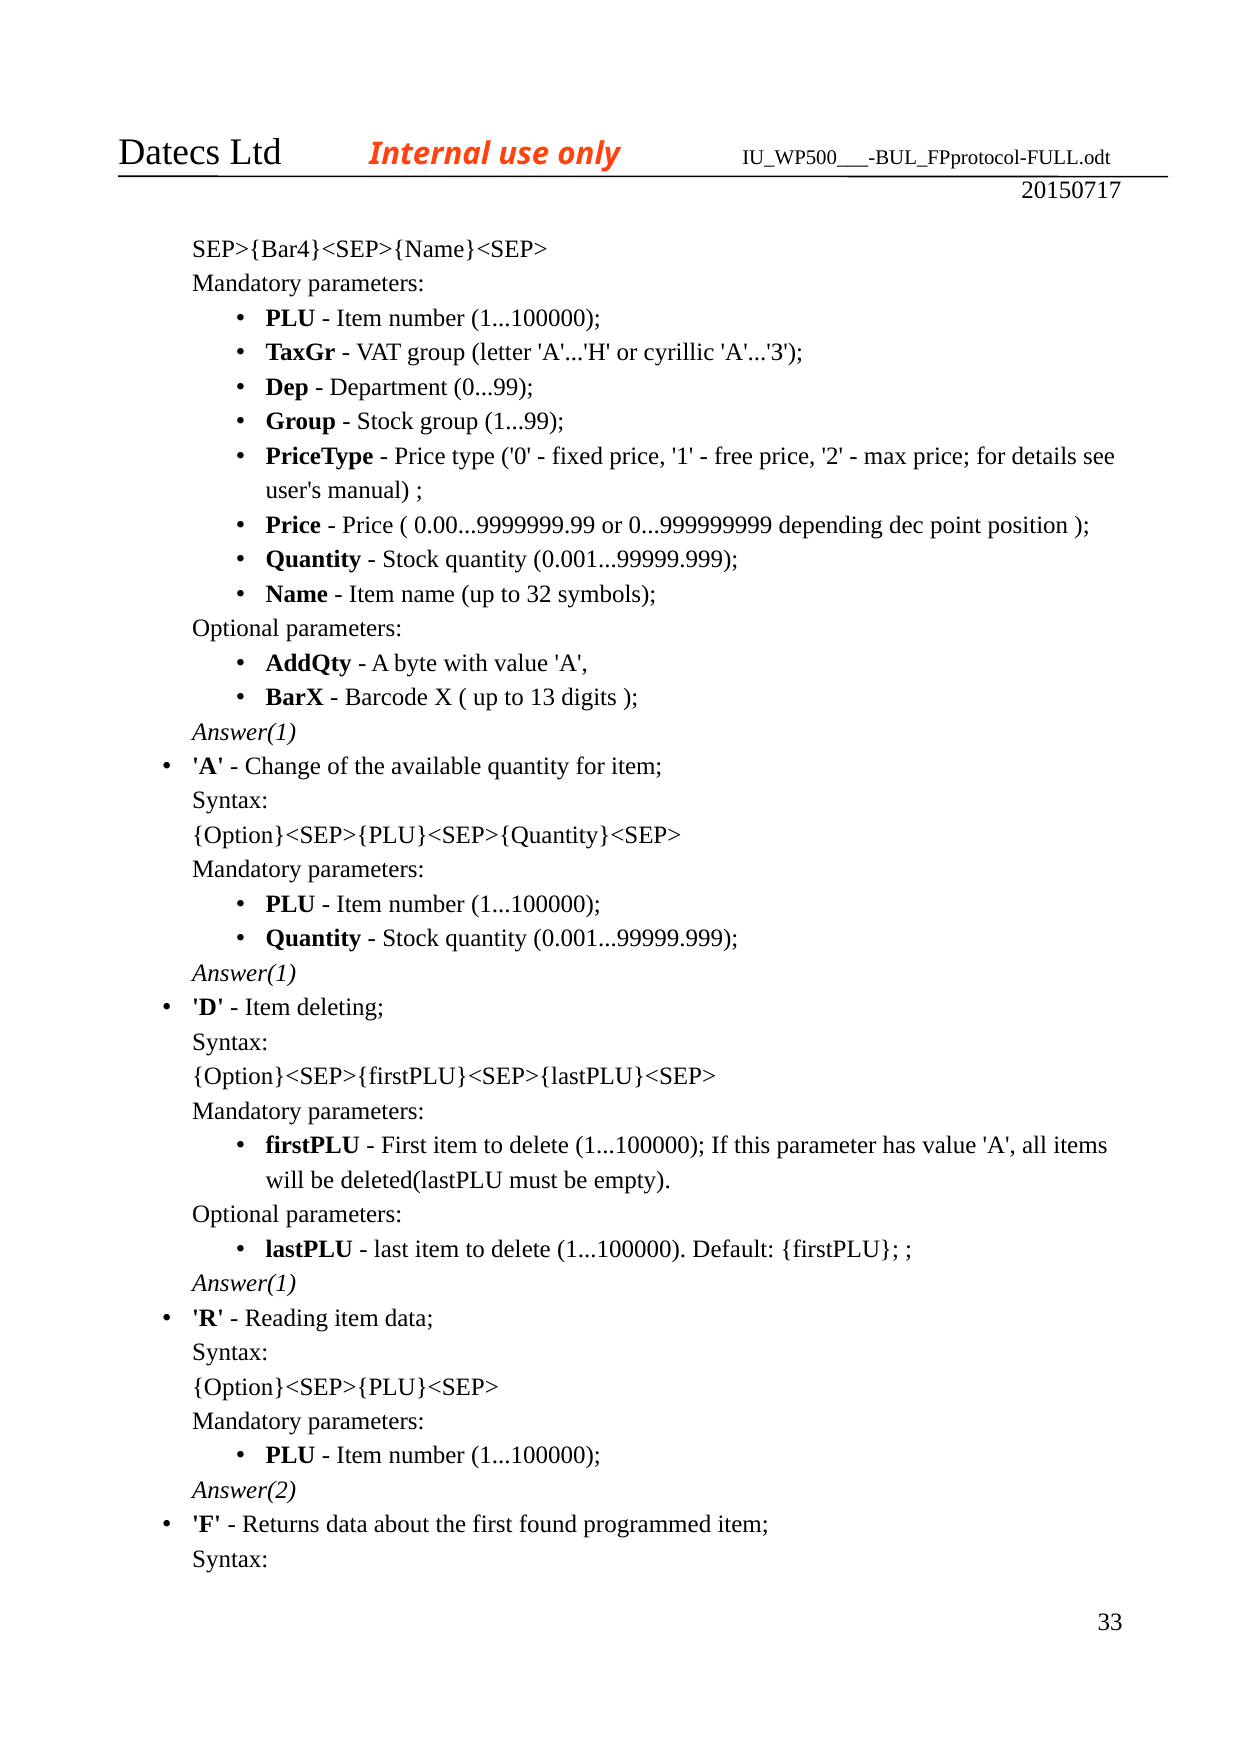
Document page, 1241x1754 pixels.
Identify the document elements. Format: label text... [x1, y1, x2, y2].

list Quantity - Stock quantity (0.001...99999.999); [236, 923, 1122, 952]
list Answer(1) [162, 958, 1122, 987]
list Price - Price ( 0.00...9999999.99 or 0...999999999 depending dec point position ); [236, 510, 1122, 538]
list Group - Stock group (1...99); [236, 406, 1122, 435]
list Answer(2) [162, 1475, 1122, 1504]
list Optional parameters: [162, 613, 1122, 642]
list BarX - Barcode X ( up to 13 digits ); [236, 682, 1122, 711]
list 'F' - Returns data about the first found programmed item; Syntax: [162, 1509, 1122, 1573]
list PLU - Item number (1...100000); [236, 1441, 1122, 1469]
list TaxGr - VAT group (letter 'A'...'H' or cyrillic 'А'...'З'); [236, 337, 1122, 366]
list Quantity - Stock quantity (0.001...99999.999); [236, 544, 1122, 573]
list Name - Item name (up to 32 symbols); [236, 579, 1122, 607]
list {Option}<SEP>{firstPLU}<SEP>{lastPLU}<SEP> [162, 1061, 1122, 1090]
list Answer(1) [162, 1268, 1122, 1297]
list PLU - Item number (1...100000); [236, 889, 1122, 918]
list lastPLU - last item to delete (1...100000). Default: {firstPLU}; ; [236, 1234, 1122, 1262]
list AddQty - A byte with value 'A', [236, 648, 1122, 676]
list Mandatory parameters: [162, 1406, 1122, 1435]
list Answer(1) [162, 717, 1122, 745]
list Optional parameters: [162, 1199, 1122, 1228]
list PLU - Item number (1...100000); [236, 303, 1122, 332]
list Dep - Department (0...99); [236, 372, 1122, 401]
list 'A' - Change of the available quantity for item; Syntax: [162, 751, 1122, 814]
list firstPLU - First item to delete (1...100000); If this parameter has value 'A', all items will be deleted(lastPLU must be empty). [236, 1130, 1122, 1193]
list Mandatory parameters: [162, 1096, 1122, 1124]
list 'D' - Item deleting; Syntax: [162, 992, 1122, 1056]
list {Option}<SEP>{PLU}<SEP> [162, 1372, 1122, 1400]
list Mandatory parameters: [162, 854, 1122, 883]
list SEP>{Bar4}<SEP>{Name}<SEP> [162, 234, 1122, 263]
list 'R' - Reading item data; Syntax: [162, 1303, 1122, 1366]
list PriceType - Price type ('0' - fixed price, '1' - free price, '2' - max price; for details see user's manual) ; [236, 441, 1122, 504]
list {Option}<SEP>{PLU}<SEP>{Quantity}<SEP> [162, 820, 1122, 849]
list Mandatory parameters: [162, 268, 1122, 297]
